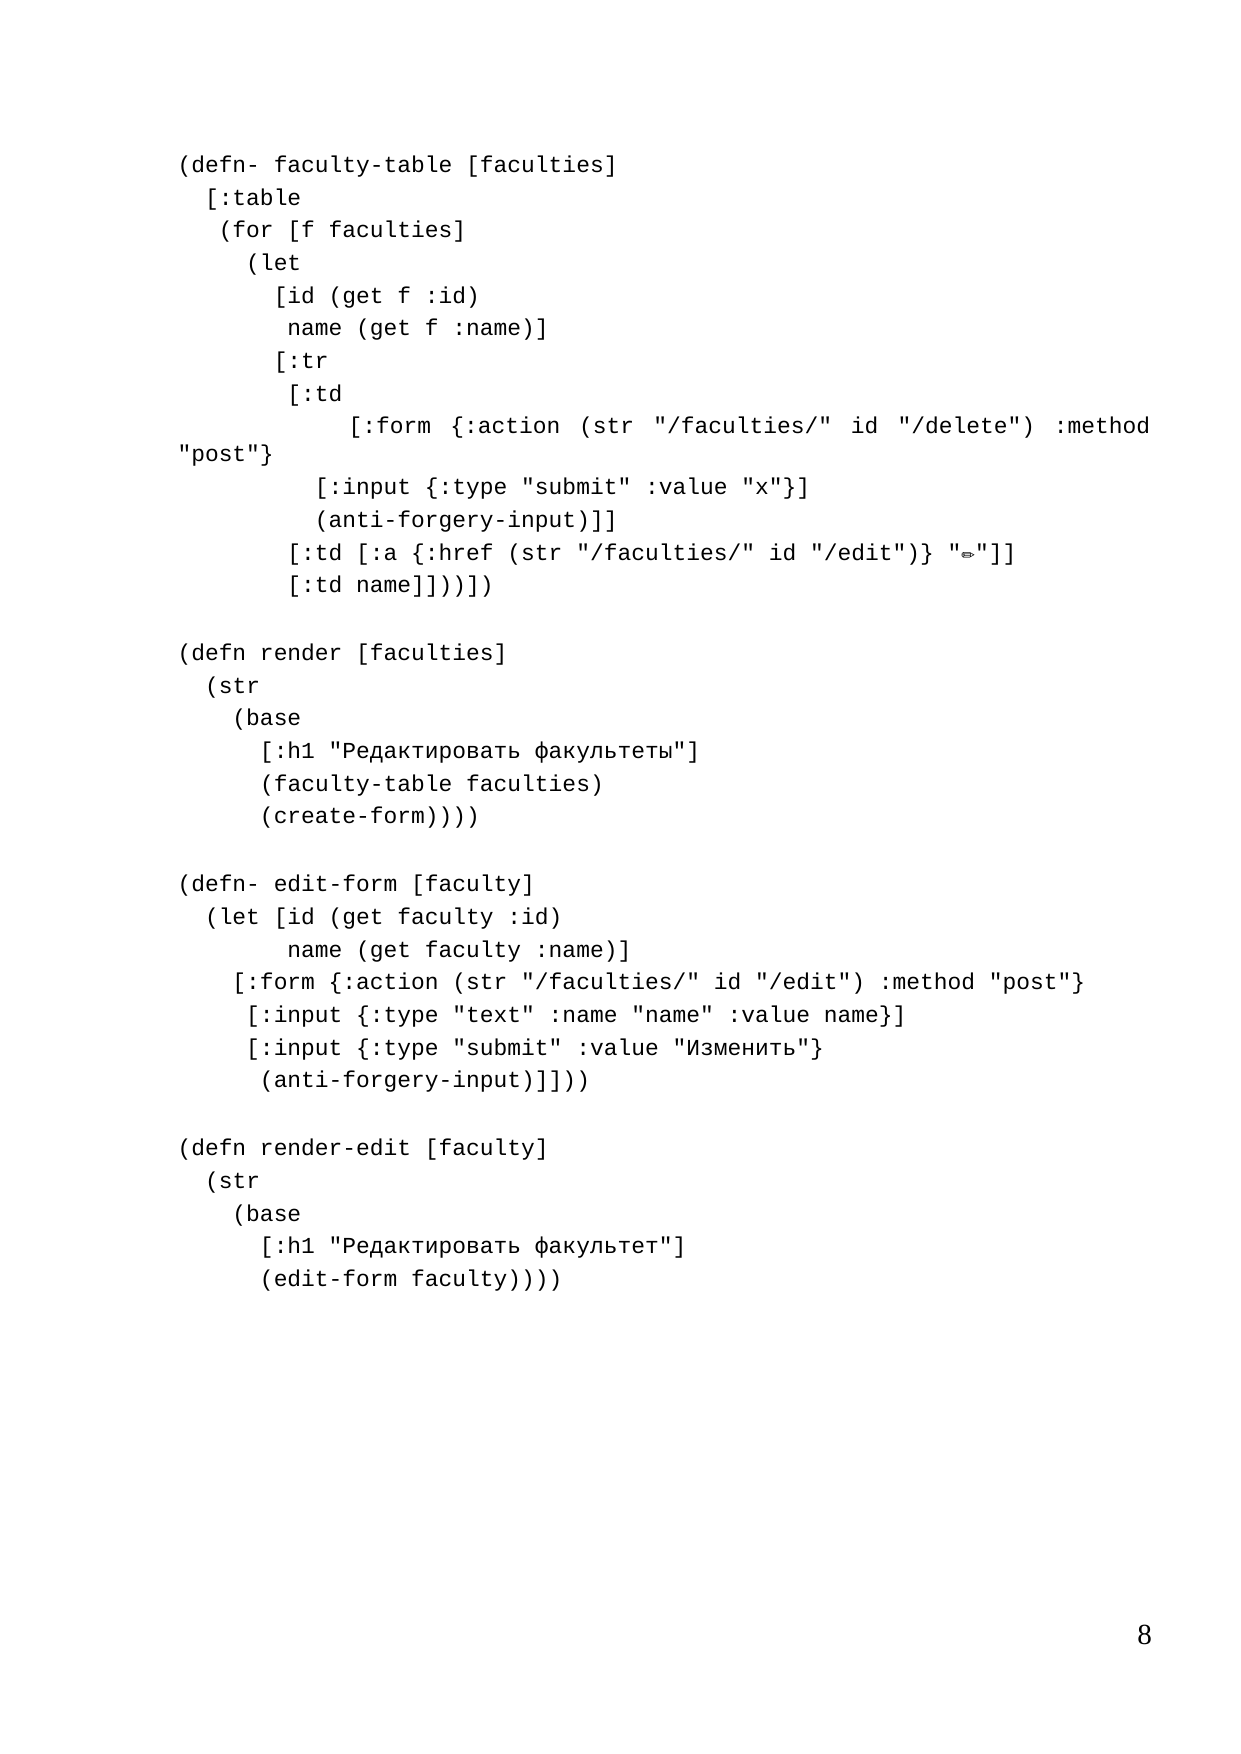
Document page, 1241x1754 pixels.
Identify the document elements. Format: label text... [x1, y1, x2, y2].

text (anti-forgery-input)]])) [177, 1069, 1152, 1095]
text [:input {:type "text" :name "name" :value name}] [177, 1003, 1152, 1029]
text (base [177, 1202, 1152, 1228]
text (defn render-edit [faculty] [177, 1136, 1152, 1162]
text (for [f faculties] [177, 218, 1152, 244]
text (str [177, 1169, 1152, 1195]
text (defn- edit-form [faculty] [177, 872, 1152, 898]
text (let [177, 251, 1152, 277]
text [:tr [177, 349, 1152, 375]
text [:td [:a {:href (str "/faculties/" id "/edit")} "✏️"]] [177, 541, 1152, 567]
text [:form {:action (str "/faculties/" id "/delete") :method "post"} [177, 415, 1152, 469]
text name (get faculty :name)] [177, 938, 1152, 964]
text [:input {:type "submit" :value "Изменить"} [177, 1036, 1152, 1062]
text [:h1 "Редактировать факультет"] [177, 1234, 1152, 1261]
text (let [id (get faculty :id) [177, 905, 1152, 931]
text [id (get f :id) [177, 284, 1152, 310]
text (create-form)))) [177, 805, 1152, 831]
text (defn render [faculties] [177, 641, 1152, 667]
text [:td [177, 382, 1152, 408]
text (base [177, 707, 1152, 733]
text [:table [177, 186, 1152, 212]
text [:input {:type "submit" :value "x"}] [177, 475, 1152, 501]
text [:h1 "Редактировать факультеты"] [177, 739, 1152, 765]
text (str [177, 674, 1152, 700]
text (faculty-table faculties) [177, 772, 1152, 798]
text name (get f :name)] [177, 317, 1152, 343]
text (defn- faculty-table [faculties] [177, 153, 1152, 179]
text [:td name]]))]) [177, 573, 1152, 599]
text (anti-forgery-input)]] [177, 508, 1152, 534]
text [:form {:action (str "/faculties/" id "/edit") :method "post"} [177, 971, 1152, 997]
text (edit-form faculty)))) [177, 1267, 1152, 1293]
